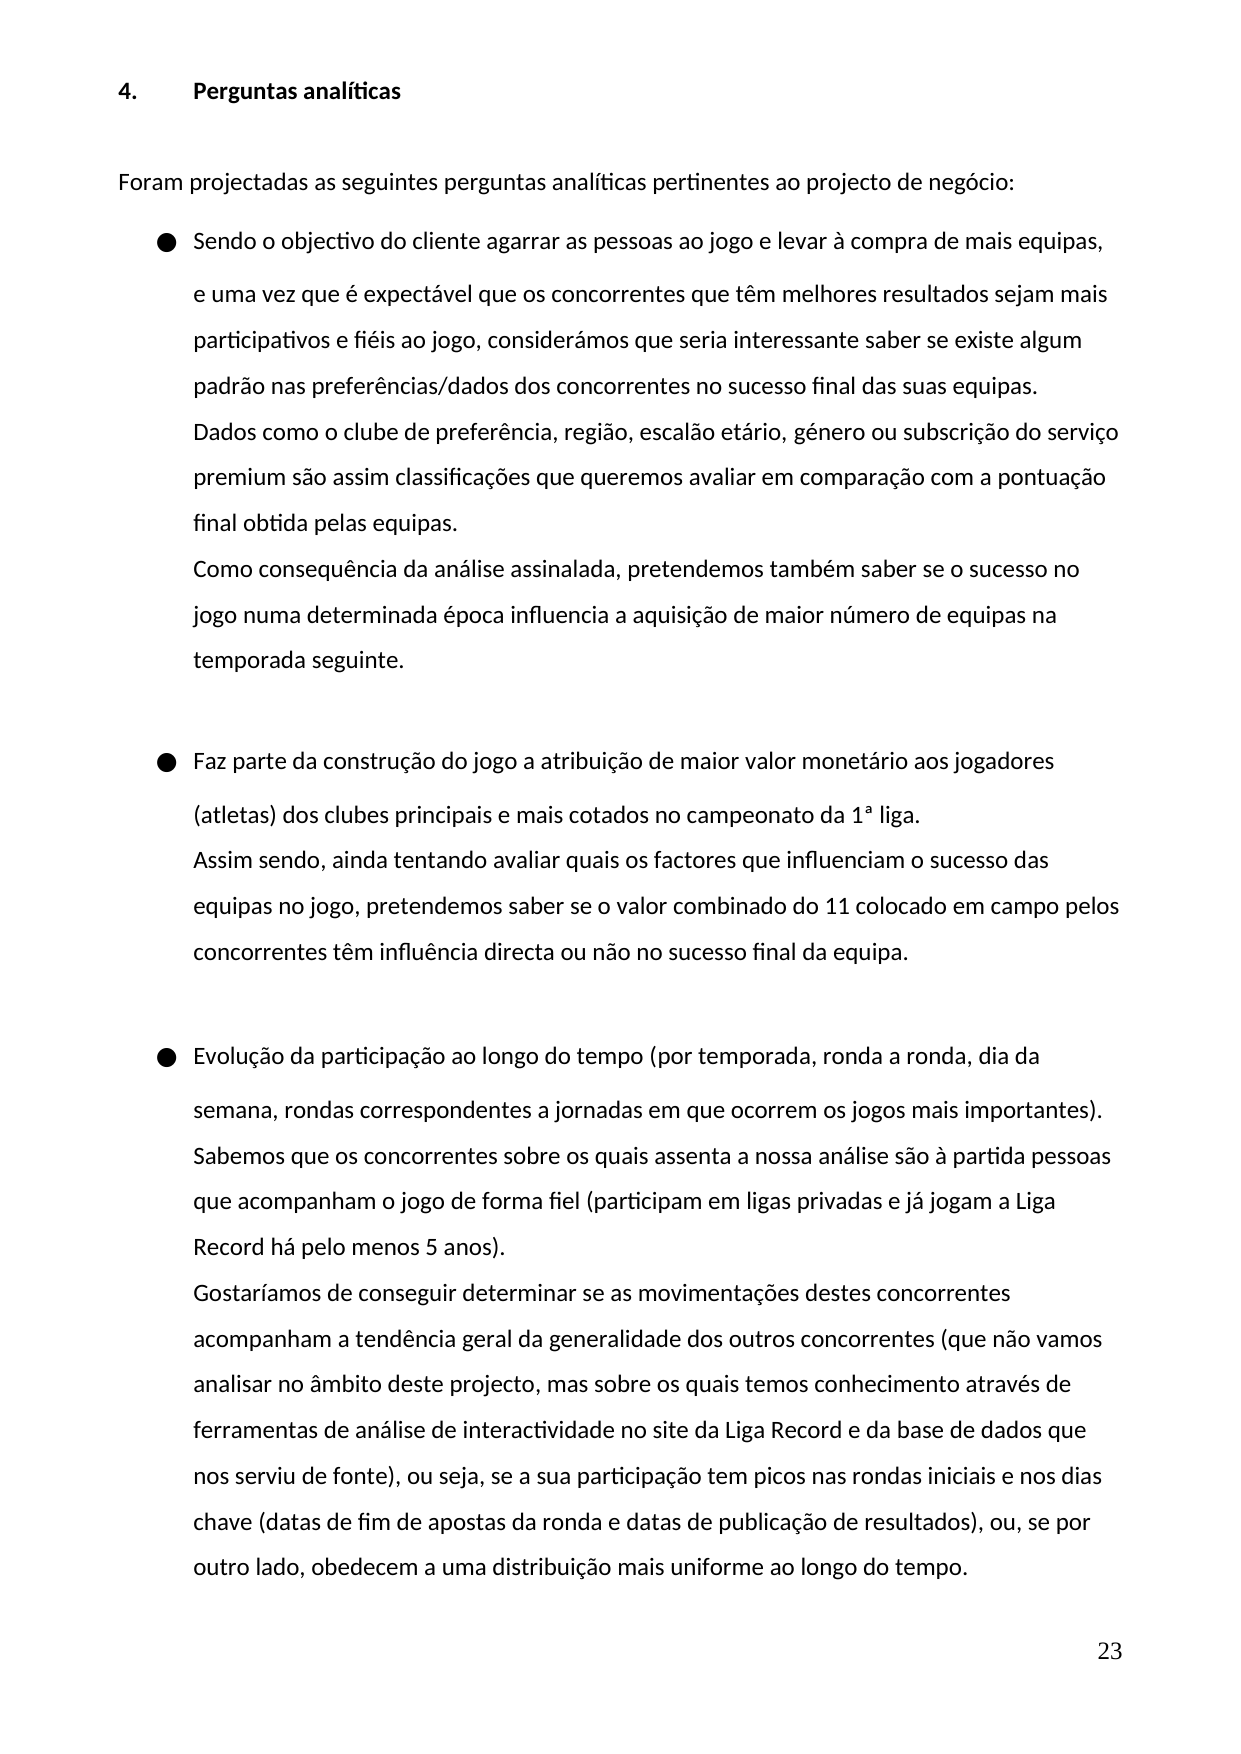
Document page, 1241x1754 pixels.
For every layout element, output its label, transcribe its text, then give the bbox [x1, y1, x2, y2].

list Evolução da participação ao longo do tempo (por temporada, ronda a ronda, dia da semana, rondas correspondentes a jornadas em que ocorrem os jogos mais importantes). Sabemos que os concorrentes sobre os quais assenta a nossa análise são à partida pessoas que acompanham o jogo de forma fiel (participam em ligas privadas e já jogam a Liga Record há pelo menos 5 anos). Gostaríamos de conseguir determinar se as movimentações destes concorrentes acompanham a tendência geral da generalidade dos outros concorrentes (que não vamos analisar no âmbito deste projecto, mas sobre os quais temos conhecimento através de ferramentas de análise de interactividade no site da Liga Record e da base de dados que nos serviu de fonte), ou seja, se a sua participação tem picos nas rondas iniciais e nos dias chave (datas de fim de apostas da ronda e datas de publicação de resultados), ou, se por outro lado, obedecem a uma distribuição mais uniforme ao longo do tempo. [156, 1028, 1122, 1582]
list Faz parte da construção do jogo a atribuição de maior valor monetário aos jogadores (atletas) dos clubes principais e mais cotados no campeonato da 1ª liga. Assim sendo, ainda tentando avaliar quais os factores que influenciam o sucesso das equipas no jogo, pretendemos saber se o valor combinado do 11 colocado em campo pelos concorrentes têm influência directa ou não no sucesso final da equipa. [156, 732, 1122, 967]
list Sendo o objectivo do cliente agarrar as pessoas ao jogo e levar à compra de mais equipas, e uma vez que é expectável que os concorrentes que têm melhores resultados sejam mais participativos e fiéis ao jogo, considerámos que seria interessante saber se existe algum padrão nas preferências/dados dos concorrentes no sucesso final das suas equipas. Dados como o clube de preferência, região, escalão etário, género ou subscrição do serviço premium são assim classificações que queremos avaliar em comparação com a pontuação final obtida pelas equipas. Como consequência da análise assinalada, pretendemos também saber se o sucesso no jogo numa determinada época influencia a aquisição de maior número de equipas na temporada seguinte. [156, 212, 1122, 718]
text 4. Perguntas analíticas [118, 75, 1122, 106]
text Foram projectadas as seguintes perguntas analíticas pertinentes ao projecto de negócio: [118, 166, 1122, 197]
